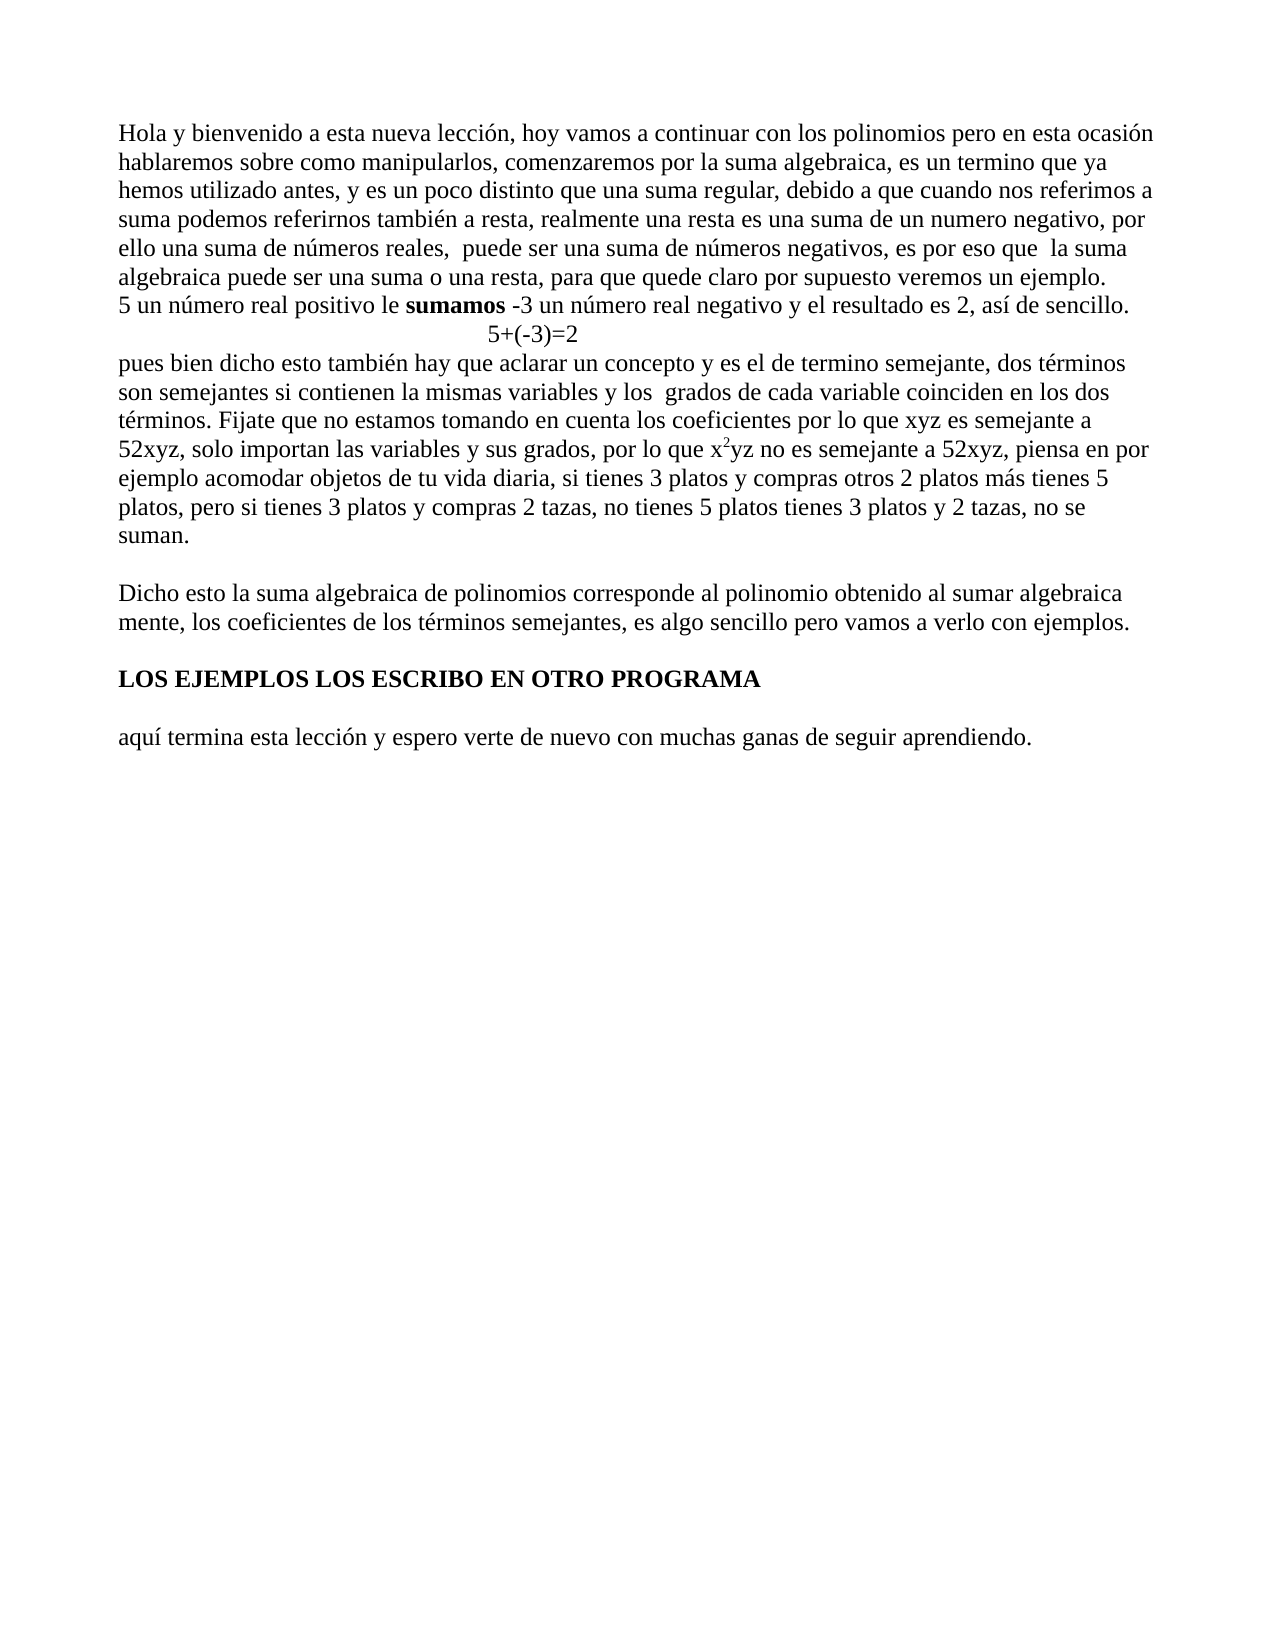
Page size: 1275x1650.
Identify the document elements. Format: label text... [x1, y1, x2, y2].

text 5 un número real positivo le sumamos -3 un número real negativo y el resultado es 2, así de sencillo. [118, 291, 1157, 319]
text Dicho esto la suma algebraica de polinomios corresponde al polinomio obtenido al sumar algebraica mente, los coeficientes de los términos semejantes, es algo sencillo pero vamos a verlo con ejemplos. [118, 578, 1157, 636]
text LOS EJEMPLOS LOS ESCRIBO EN OTRO PROGRAMA [118, 664, 1157, 693]
text aquí termina esta lección y espero verte de nuevo con muchas ganas de seguir aprendiendo. [118, 722, 1157, 751]
text pues bien dicho esto también hay que aclarar un concepto y es el de termino semejante, dos términos son semejantes si contienen la mismas variables y los grados de cada variable coinciden en los dos términos. Fijate que no estamos tomando en cuenta los coeficientes por lo que xyz es semejante a 52xyz, solo importan las variables y sus grados, por lo que x2yz no es semejante a 52xyz, piensa en por ejemplo acomodar objetos de tu vida diaria, si tienes 3 platos y compras otros 2 platos más tienes 5 platos, pero si tienes 3 platos y compras 2 tazas, no tienes 5 platos tienes 3 platos y 2 tazas, no se suman. [118, 348, 1157, 549]
text Hola y bienvenido a esta nueva lección, hoy vamos a continuar con los polinomios pero en esta ocasión hablaremos sobre como manipularlos, comenzaremos por la suma algebraica, es un termino que ya hemos utilizado antes, y es un poco distinto que una suma regular, debido a que cuando nos referimos a suma podemos referirnos también a resta, realmente una resta es una suma de un numero negativo, por ello una suma de números reales, puede ser una suma de números negativos, es por eso que la suma algebraica puede ser una suma o una resta, para que quede claro por supuesto veremos un ejemplo. [118, 118, 1157, 291]
text 5+(-3)=2 [118, 319, 1157, 348]
